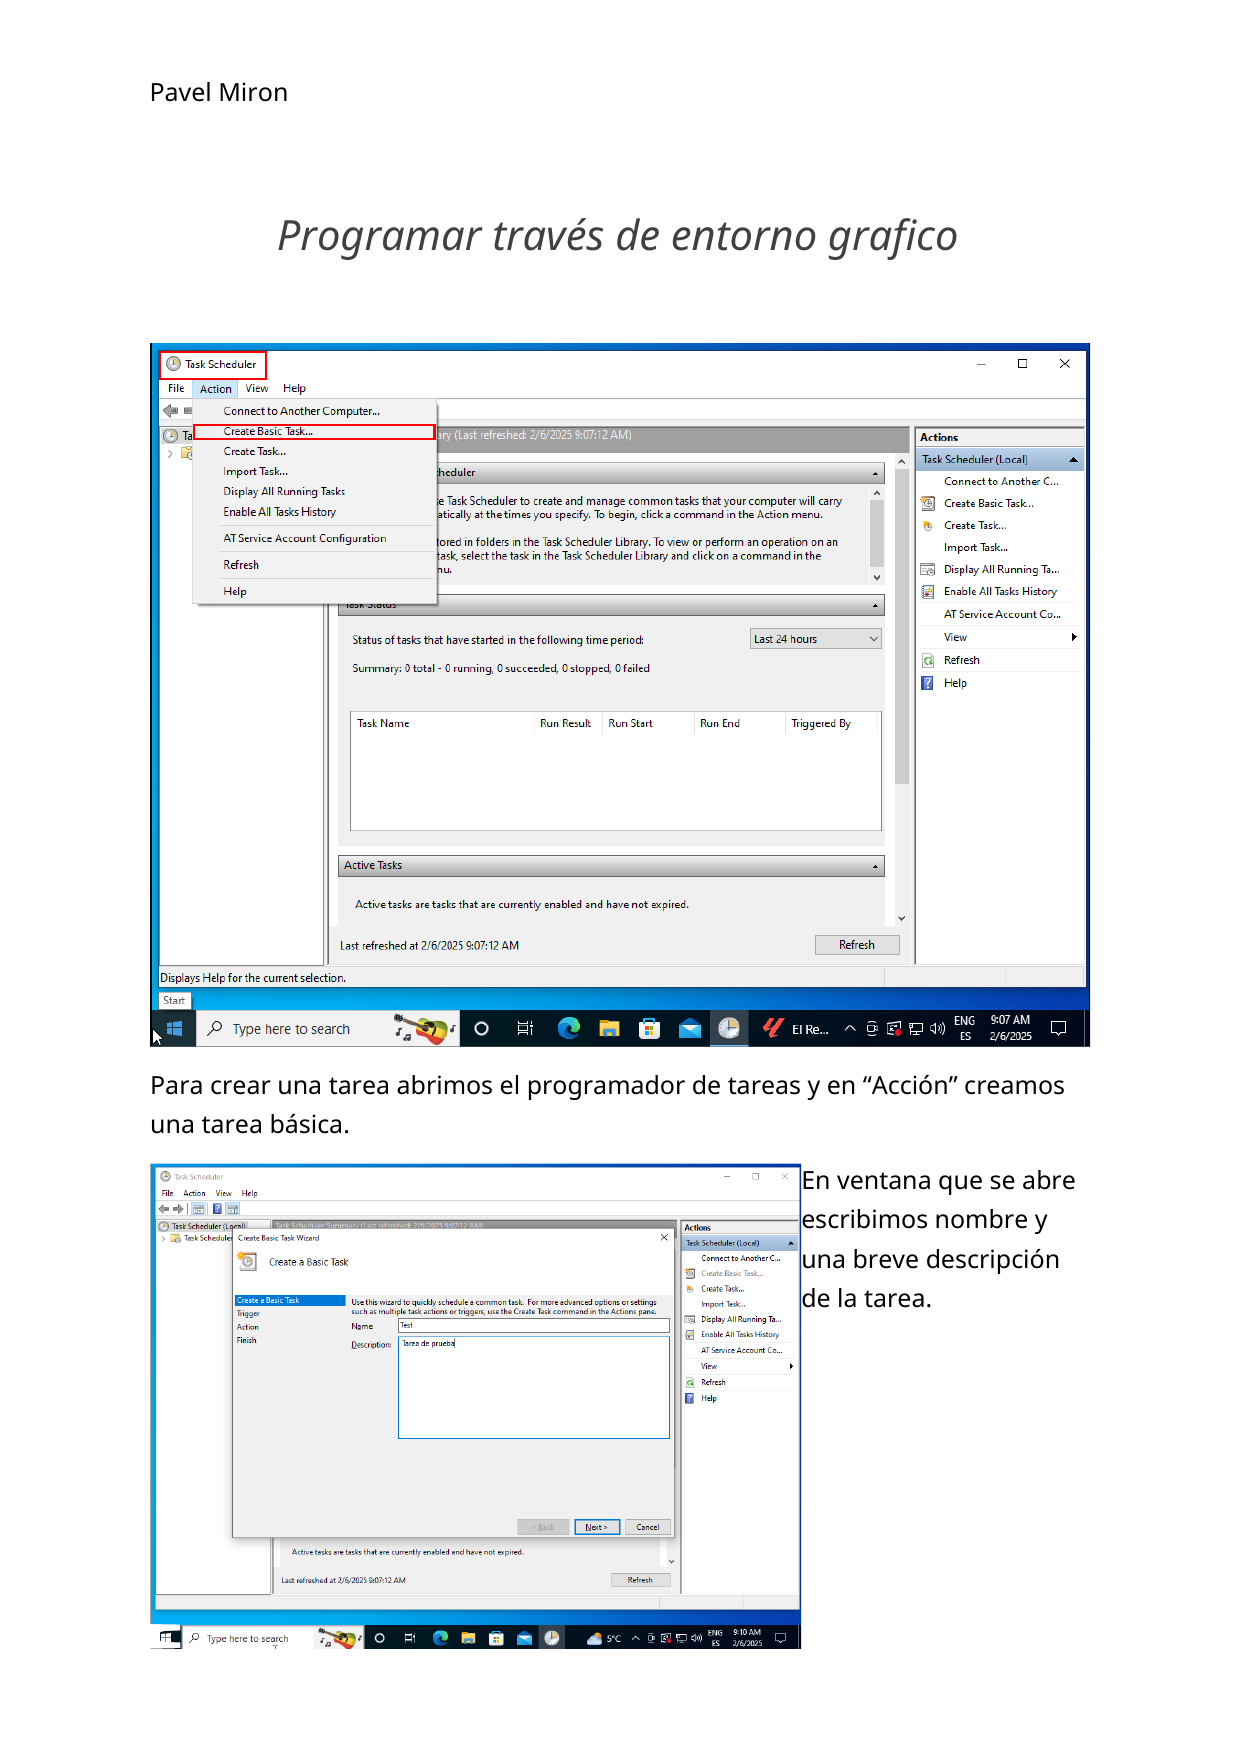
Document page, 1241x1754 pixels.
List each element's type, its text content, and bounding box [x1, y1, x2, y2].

text Para crear una tarea abrimos el programador de tareas y en “Acción” creamos una tarea básica. [150, 1068, 1090, 1141]
text En ventana que se abre escribimos nombre y una breve descripción de la tarea. [802, 1163, 1090, 1314]
text Programar través de entorno grafico [150, 206, 1090, 263]
